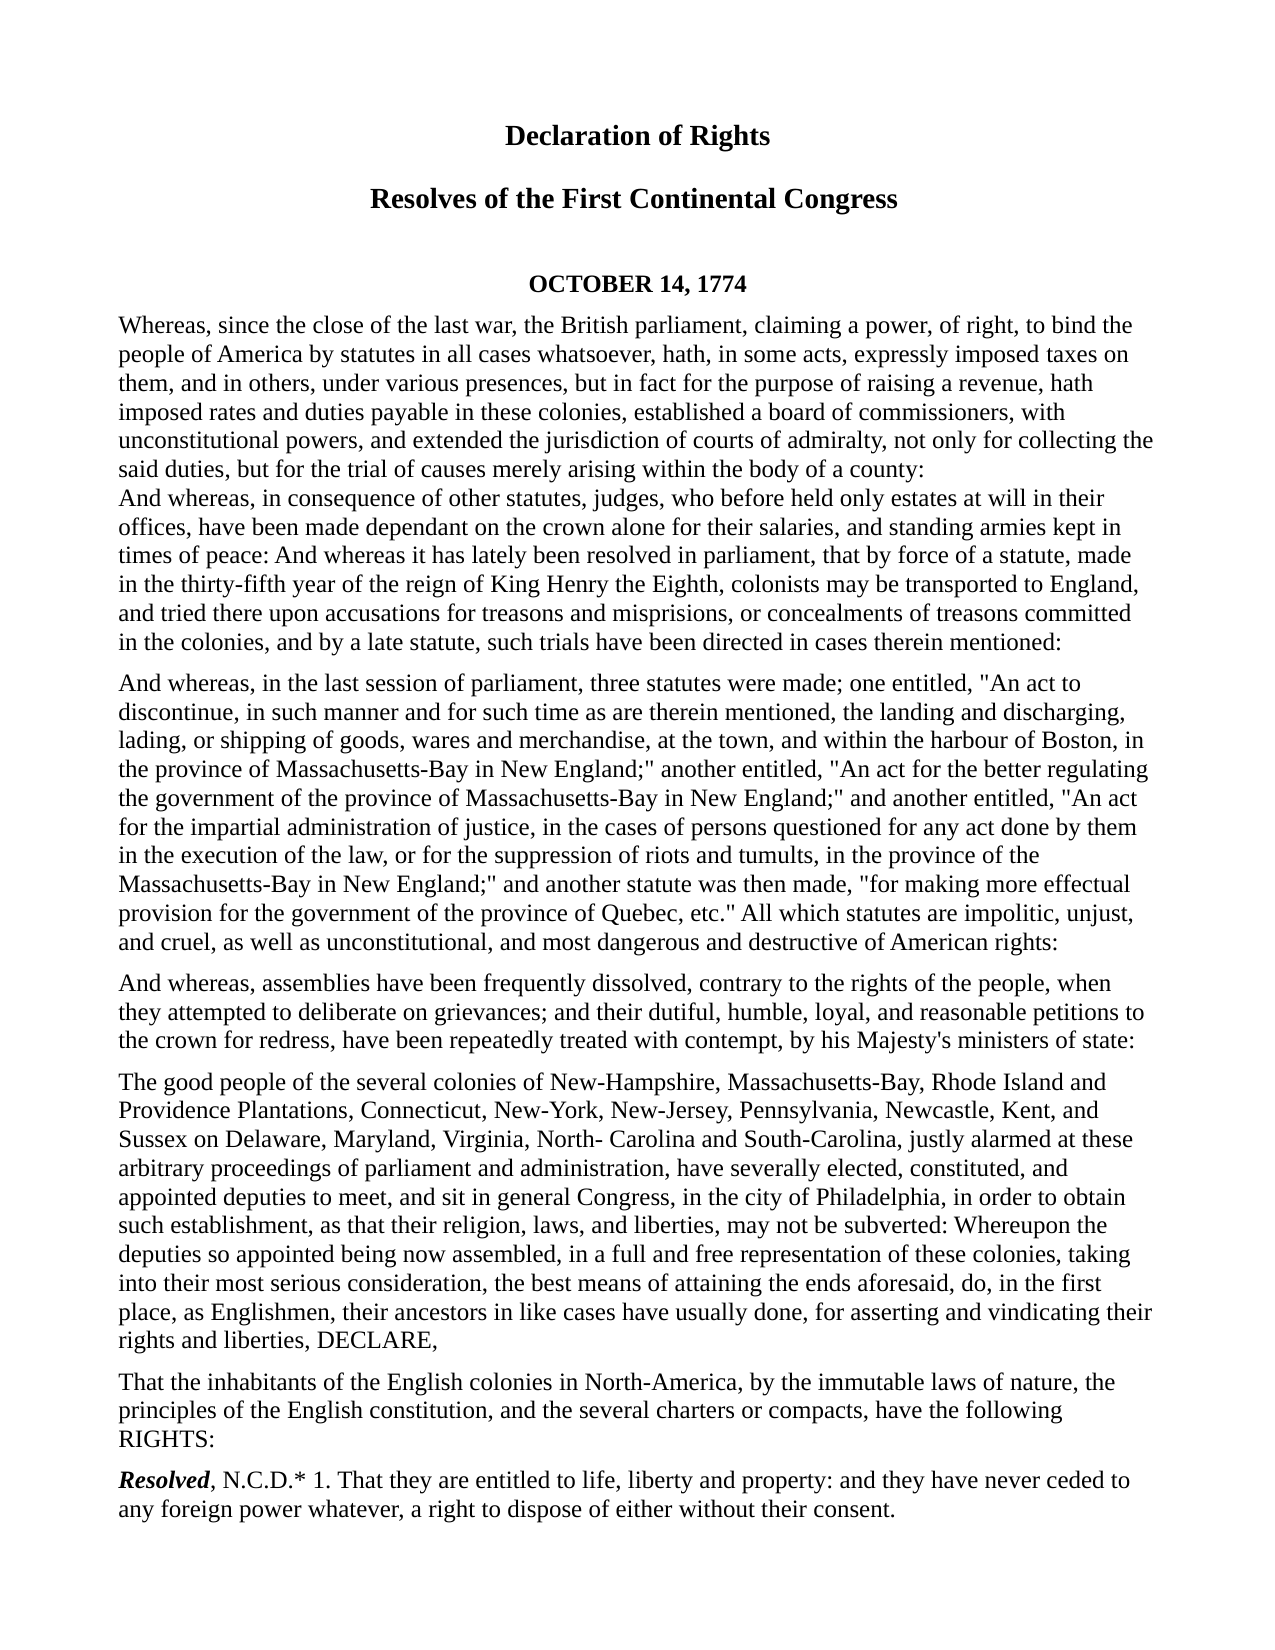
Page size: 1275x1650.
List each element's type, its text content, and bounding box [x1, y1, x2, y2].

text Declaration of Rights [118, 118, 1157, 152]
text Resolved, N.C.D.* 1. That they are entitled to life, liberty and property: and they have never ceded to any foreign power whatever, a right to dispose of either without their consent. [118, 1465, 1157, 1523]
text Resolves of the First Continental Congress [118, 181, 1157, 215]
text Whereas, since the close of the last war, the British parliament, claiming a power, of right, to bind the people of America by statutes in all cases whatsoever, hath, in some acts, expressly imposed taxes on them, and in others, under various presences, but in fact for the purpose of raising a revenue, hath imposed rates and duties payable in these colonies, established a board of commissioners, with unconstitutional powers, and extended the jurisdiction of courts of admiralty, not only for collecting the said duties, but for the trial of causes merely arising within the body of a county: [118, 310, 1157, 483]
text The good people of the several colonies of New-Hampshire, Massachusetts-Bay, Rhode Island and Providence Plantations, Connecticut, New-York, New-Jersey, Pennsylvania, Newcastle, Kent, and Sussex on Delaware, Maryland, Virginia, North- Carolina and South-Carolina, justly alarmed at these arbitrary proceedings of parliament and administration, have severally elected, constituted, and appointed deputies to meet, and sit in general Congress, in the city of Philadelphia, in order to obtain such establishment, as that their religion, laws, and liberties, may not be subverted: Whereupon the deputies so appointed being now assembled, in a full and free representation of these colonies, taking into their most serious consideration, the best means of attaining the ends aforesaid, do, in the first place, as Englishmen, their ancestors in like cases have usually done, for asserting and vindicating their rights and liberties, DECLARE, [118, 1067, 1157, 1354]
text And whereas, in consequence of other statutes, judges, who before held only estates at will in their offices, have been made dependant on the crown alone for their salaries, and standing armies kept in times of peace: And whereas it has lately been resolved in parliament, that by force of a statute, made in the thirty-fifth year of the reign of King Henry the Eighth, colonists may be transported to England, and tried there upon accusations for treasons and misprisions, or concealments of treasons committed in the colonies, and by a late statute, such trials have been directed in cases therein mentioned: [118, 483, 1157, 655]
text That the inhabitants of the English colonies in North-America, by the immutable laws of nature, the principles of the English constitution, and the several charters or compacts, have the following RIGHTS: [118, 1367, 1157, 1453]
text And whereas, assemblies have been frequently dissolved, contrary to the rights of the people, when they attempted to deliberate on grievances; and their dutiful, humble, loyal, and reasonable petitions to the crown for redress, have been repeatedly treated with contempt, by his Majesty's ministers of state: [118, 968, 1157, 1054]
subtitle OCTOBER 14, 1774 [118, 269, 1157, 298]
text And whereas, in the last session of parliament, three statutes were made; one entitled, "An act to discontinue, in such manner and for such time as are therein mentioned, the landing and discharging, lading, or shipping of goods, wares and merchandise, at the town, and within the harbour of Boston, in the province of Massachusetts-Bay in New England;" another entitled, "An act for the better regulating the government of the province of Massachusetts-Bay in New England;" and another entitled, "An act for the impartial administration of justice, in the cases of persons questioned for any act done by them in the execution of the law, or for the suppression of riots and tumults, in the province of the Massachusetts-Bay in New England;" and another statute was then made, "for making more effectual provision for the government of the province of Quebec, etc." All which statutes are impolitic, unjust, and cruel, as well as unconstitutional, and most dangerous and destructive of American rights: [118, 668, 1157, 955]
